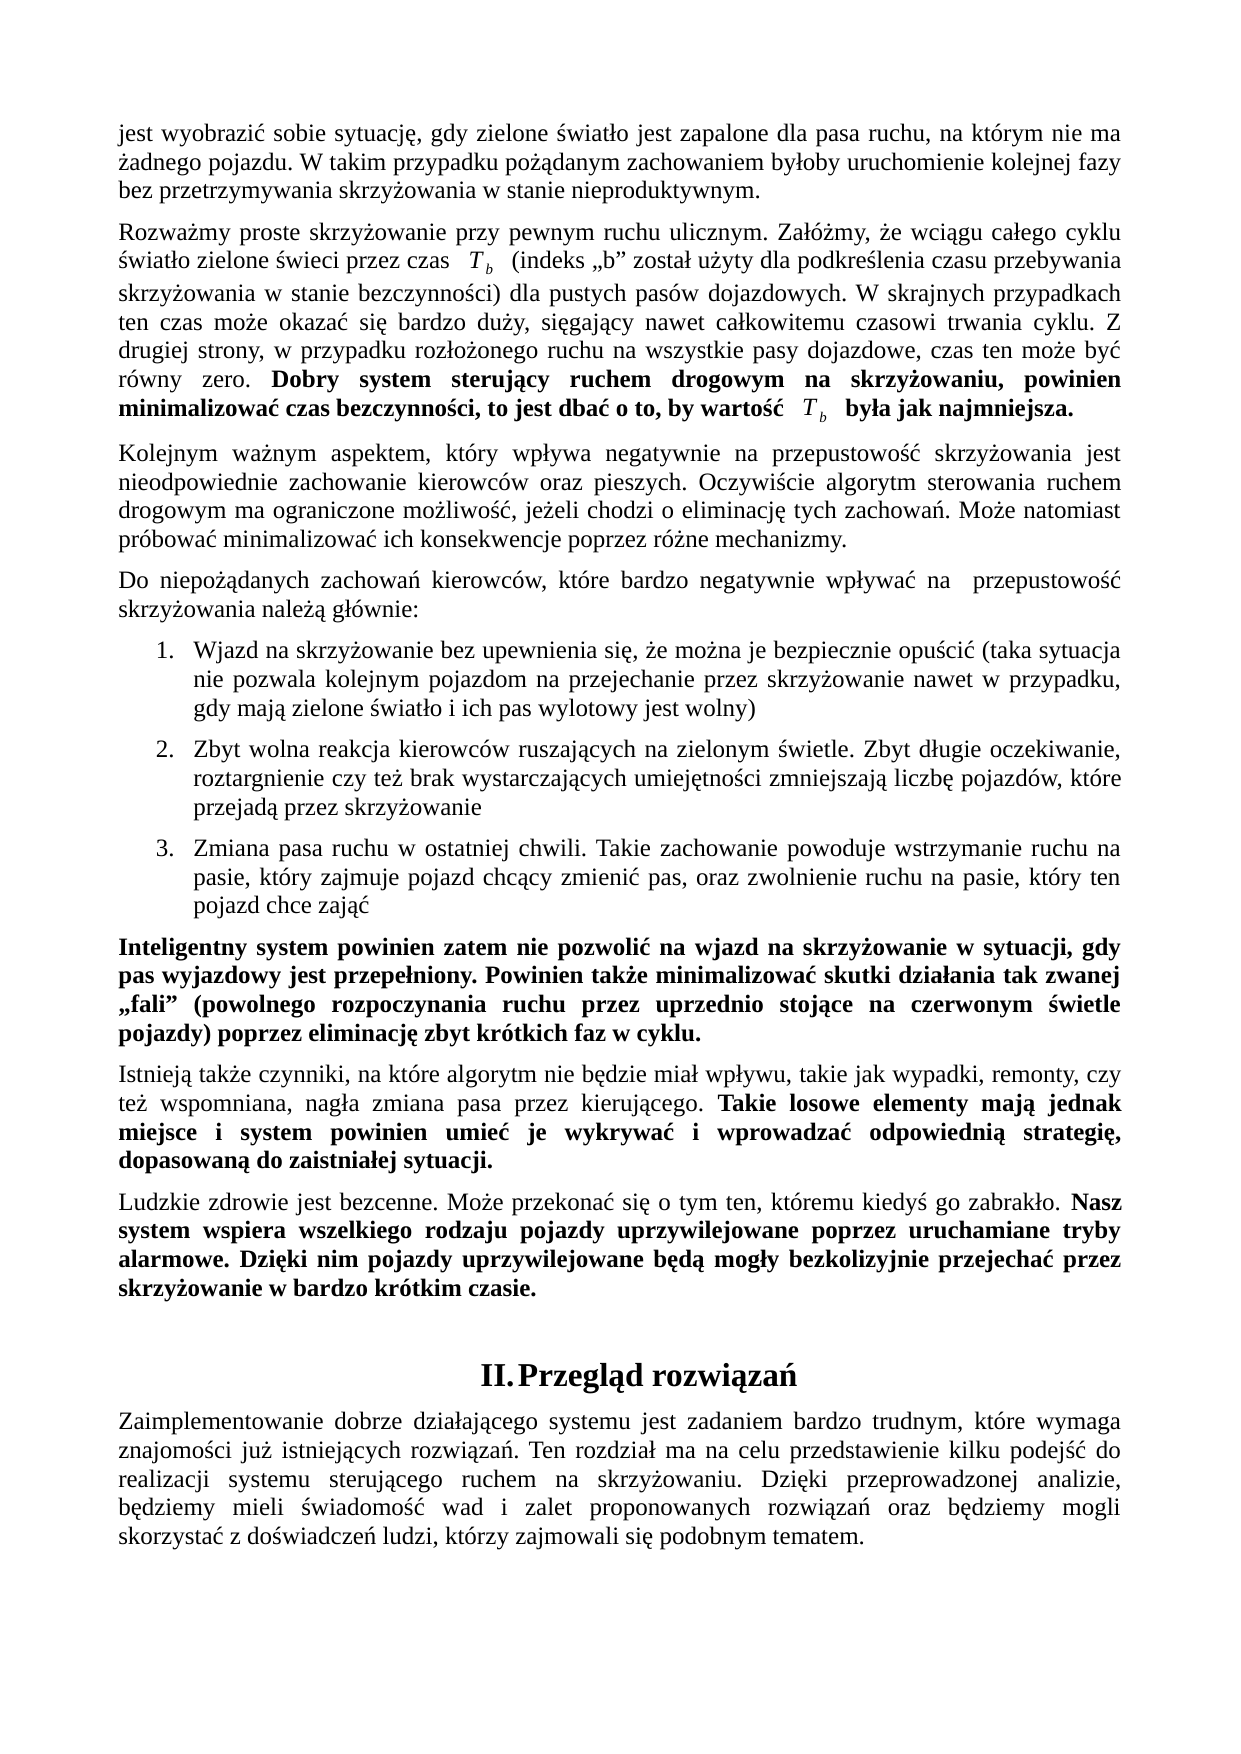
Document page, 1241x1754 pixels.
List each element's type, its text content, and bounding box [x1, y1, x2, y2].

text Istnieją także czynniki, na które algorytm nie będzie miał wpływu, takie jak wypadki, remonty, czy też wspomniana, nagła zmiana pasa przez kierującego. Takie losowe elementy mają jednak miejsce i system powinien umieć je wykrywać i wprowadzać odpowiednią strategię, dopasowaną do zaistniałej sytuacji. [118, 1059, 1122, 1174]
text Ludzkie zdrowie jest bezcenne. Może przekonać się o tym ten, któremu kiedyś go zabrakło. Nasz system wspiera wszelkiego rodzaju pojazdy uprzywilejowane poprzez uruchamiane tryby alarmowe. Dzięki nim pojazdy uprzywilejowane będą mogły bezkolizyjnie przejechać przez skrzyżowanie w bardzo krótkim czasie. [118, 1187, 1122, 1302]
text Rozważmy proste skrzyżowanie przy pewnym ruchu ulicznym. Załóżmy, że wciągu całego cyklu światło zielone świeci przez czas(indeks „b” został użyty dla podkreślenia czasu przebywania skrzyżowania w stanie bezczynności) dla pustych pasów dojazdowych. W skrajnych przypadkach ten czas może okazać się bardzo duży, sięgający nawet całkowitemu czasowi trwania cyklu. Z drugiej strony, w przypadku rozłożonego ruchu na wszystkie pasy dojazdowe, czas ten może być równy zero. Dobry system sterujący ruchem drogowym na skrzyżowaniu, powinien minimalizować czas bezczynności, to jest dbać o to, by wartośćbyła jak najmniejsza. [118, 217, 1122, 425]
text jest wyobrazić sobie sytuację, gdy zielone światło jest zapalone dla pasa ruchu, na którym nie ma żadnego pojazdu. W takim przypadku pożądanym zachowaniem byłoby uruchomienie kolejnej fazy bez przetrzymywania skrzyżowania w stanie nieproduktywnym. [118, 118, 1122, 204]
text Inteligentny system powinien zatem nie pozwolić na wjazd na skrzyżowanie w sytuacji, gdy pas wyjazdowy jest przepełniony. Powinien także minimalizować skutki działania tak zwanej „fali” (powolnego rozpoczynania ruchu przez uprzednio stojące na czerwonym świetle pojazdy) poprzez eliminację zbyt krótkich faz w cyklu. [118, 932, 1122, 1047]
text Do niepożądanych zachowań kierowców, które bardzo negatywnie wpływać na przepustowość skrzyżowania należą głównie: [118, 565, 1122, 623]
text Kolejnym ważnym aspektem, który wpływa negatywnie na przepustowość skrzyżowania jest nieodpowiednie zachowanie kierowców oraz pieszych. Oczywiście algorytm sterowania ruchem drogowym ma ograniczone możliwość, jeżeli chodzi o eliminację tych zachowań. Może natomiast próbować minimalizować ich konsekwencje poprzez różne mechanizmy. [118, 438, 1122, 553]
list Zmiana pasa ruchu w ostatniej chwili. Takie zachowanie powoduje wstrzymanie ruchu na pasie, który zajmuje pojazd chcący zmienić pas, oraz zwolnienie ruchu na pasie, który ten pojazd chce zająć [156, 833, 1122, 919]
list Przegląd rozwiązań [156, 1355, 1122, 1394]
list Wjazd na skrzyżowanie bez upewnienia się, że można je bezpiecznie opuścić (taka sytuacja nie pozwala kolejnym pojazdom na przejechanie przez skrzyżowanie nawet w przypadku, gdy mają zielone światło i ich pas wylotowy jest wolny) [156, 635, 1122, 722]
list Zbyt wolna reakcja kierowców ruszających na zielonym świetle. Zbyt długie oczekiwanie, roztargnienie czy też brak wystarczających umiejętności zmniejszają liczbę pojazdów, które przejadą przez skrzyżowanie [156, 734, 1122, 820]
text Zaimplementowanie dobrze działającego systemu jest zadaniem bardzo trudnym, które wymaga znajomości już istniejących rozwiązań. Ten rozdział ma na celu przedstawienie kilku podejść do realizacji systemu sterującego ruchem na skrzyżowaniu. Dzięki przeprowadzonej analizie, będziemy mieli świadomość wad i zalet proponowanych rozwiązań oraz będziemy mogli skorzystać z doświadczeń ludzi, którzy zajmowali się podobnym tematem. [118, 1406, 1122, 1550]
